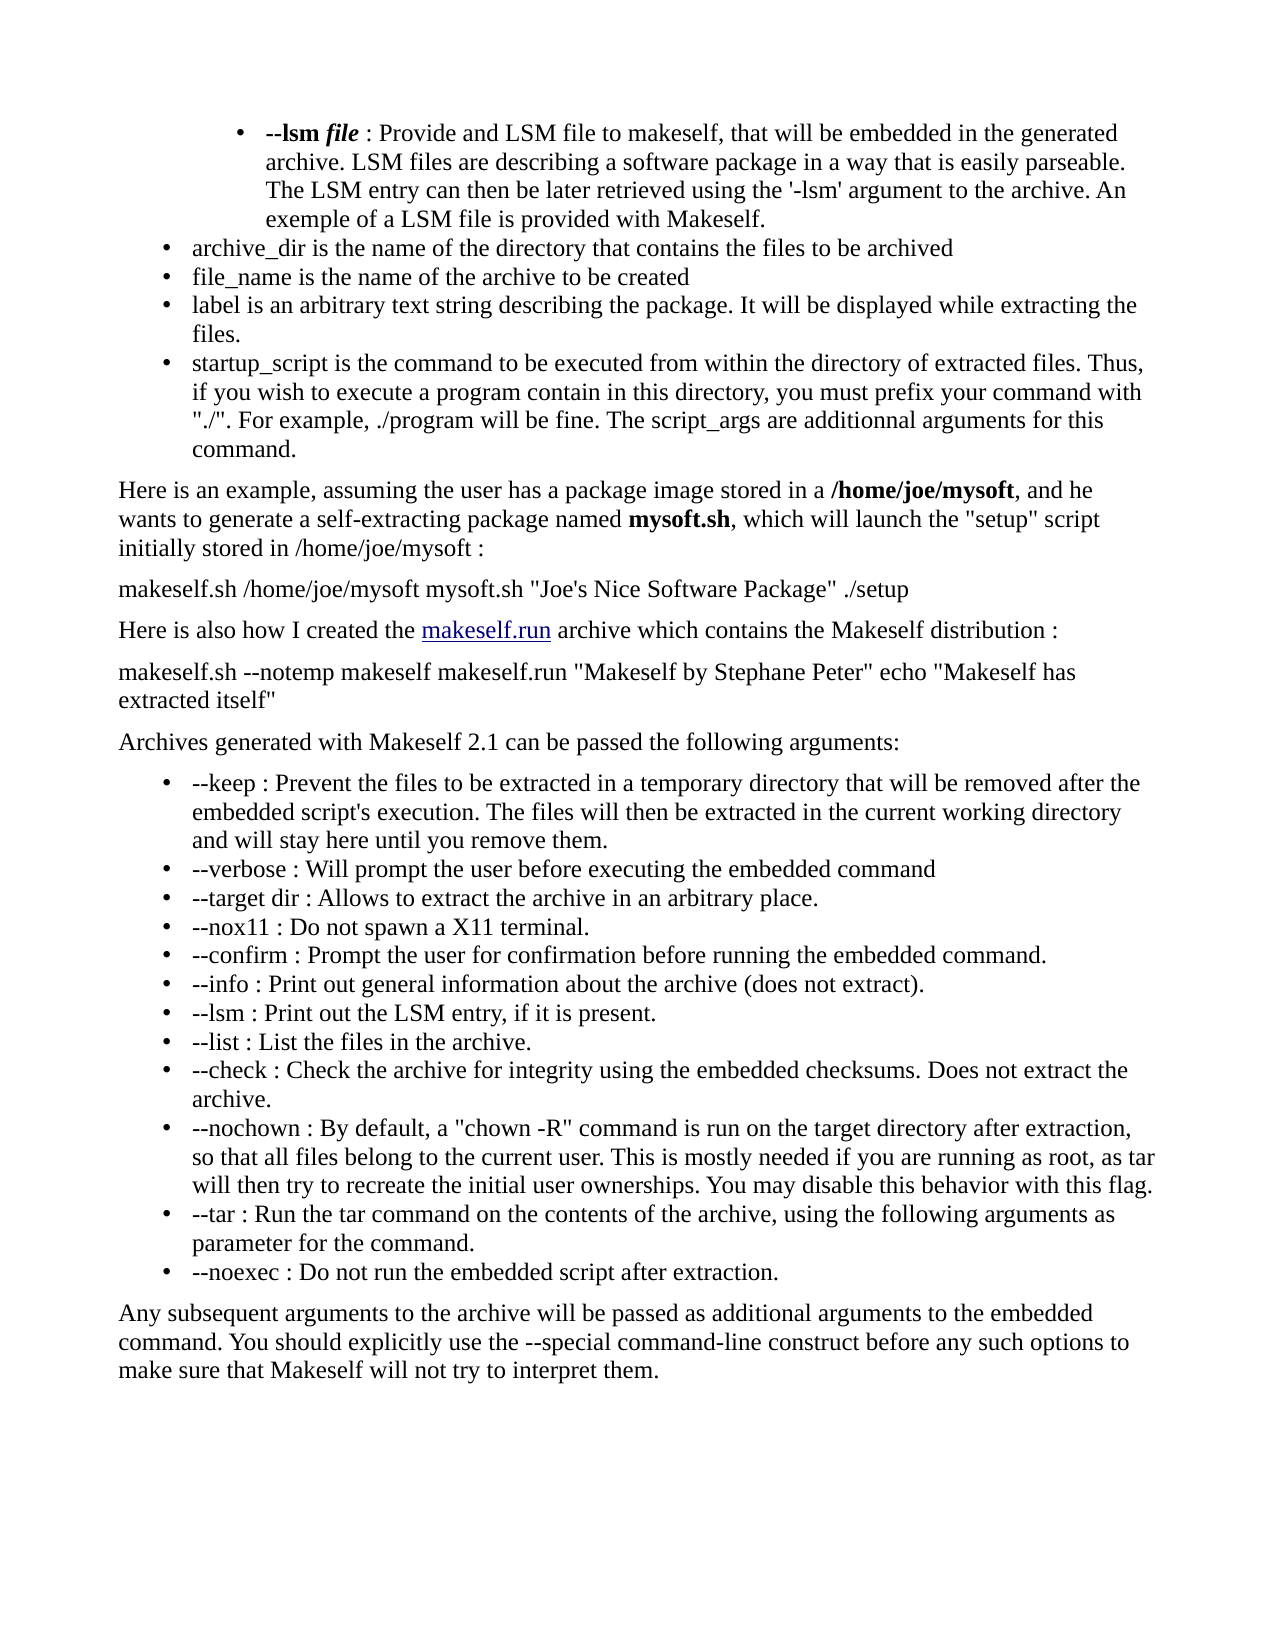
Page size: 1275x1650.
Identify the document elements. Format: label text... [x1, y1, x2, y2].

text Here is an example, assuming the user has a package image stored in a /home/joe/mysoft, and he wants to generate a self-extracting package named mysoft.sh, which will launch the "setup" script initially stored in /home/joe/mysoft : [118, 476, 1157, 562]
list archive_dir is the name of the directory that contains the files to be archived [162, 233, 1157, 262]
list label is an arbitrary text string describing the package. It will be displayed while extracting the files. [162, 291, 1157, 348]
text Any subsequent arguments to the archive will be passed as additional arguments to the embedded command. You should explicitly use the --special command-line construct before any such options to make sure that Makeself will not try to interpret them. [118, 1298, 1157, 1384]
list --noexec : Do not run the embedded script after extraction. [162, 1257, 1157, 1286]
list --tar : Run the tar command on the contents of the archive, using the following arguments as parameter for the command. [162, 1199, 1157, 1257]
list startup_script is the command to be executed from within the directory of extracted files. Thus, if you wish to execute a program contain in this directory, you must prefix your command with "./". For example, ./program will be fine. The script_args are additionnal arguments for this command. [162, 348, 1157, 463]
text makeself.sh --notemp makeself makeself.run "Makeself by Stephane Peter" echo "Makeself has extracted itself" [118, 657, 1157, 714]
list --keep : Prevent the files to be extracted in a temporary directory that will be removed after the embedded script's execution. The files will then be extracted in the current working directory and will stay here until you remove them. [162, 768, 1157, 854]
text Archives generated with Makeself 2.1 can be passed the following arguments: [118, 727, 1157, 756]
text makeself.sh /home/joe/mysoft mysoft.sh "Joe's Nice Software Package" ./setup [118, 574, 1157, 603]
text Here is also how I created the makeself.run archive which contains the Makeself distribution : [118, 616, 1157, 644]
list --info : Print out general information about the archive (does not extract). [162, 969, 1157, 998]
list --confirm : Prompt the user for confirmation before running the embedded command. [162, 941, 1157, 969]
list --nochown : By default, a "chown -R" command is run on the target directory after extraction, so that all files belong to the current user. This is mostly needed if you are running as root, as tar will then try to recreate the initial user ownerships. You may disable this behavior with this flag. [162, 1113, 1157, 1199]
list --verbose : Will prompt the user before executing the embedded command [162, 854, 1157, 883]
list --list : List the files in the archive. [162, 1027, 1157, 1056]
list --nox11 : Do not spawn a X11 terminal. [162, 912, 1157, 941]
list file_name is the name of the archive to be created [162, 262, 1157, 291]
list --lsm : Print out the LSM entry, if it is present. [162, 998, 1157, 1027]
list --lsm file : Provide and LSM file to makeself, that will be embedded in the generated archive. LSM files are describing a software package in a way that is easily parseable. The LSM entry can then be later retrieved using the '-lsm' argument to the archive. An exemple of a LSM file is provided with Makeself. [236, 118, 1157, 233]
list --target dir : Allows to extract the archive in an arbitrary place. [162, 883, 1157, 912]
list --check : Check the archive for integrity using the embedded checksums. Does not extract the archive. [162, 1056, 1157, 1113]
